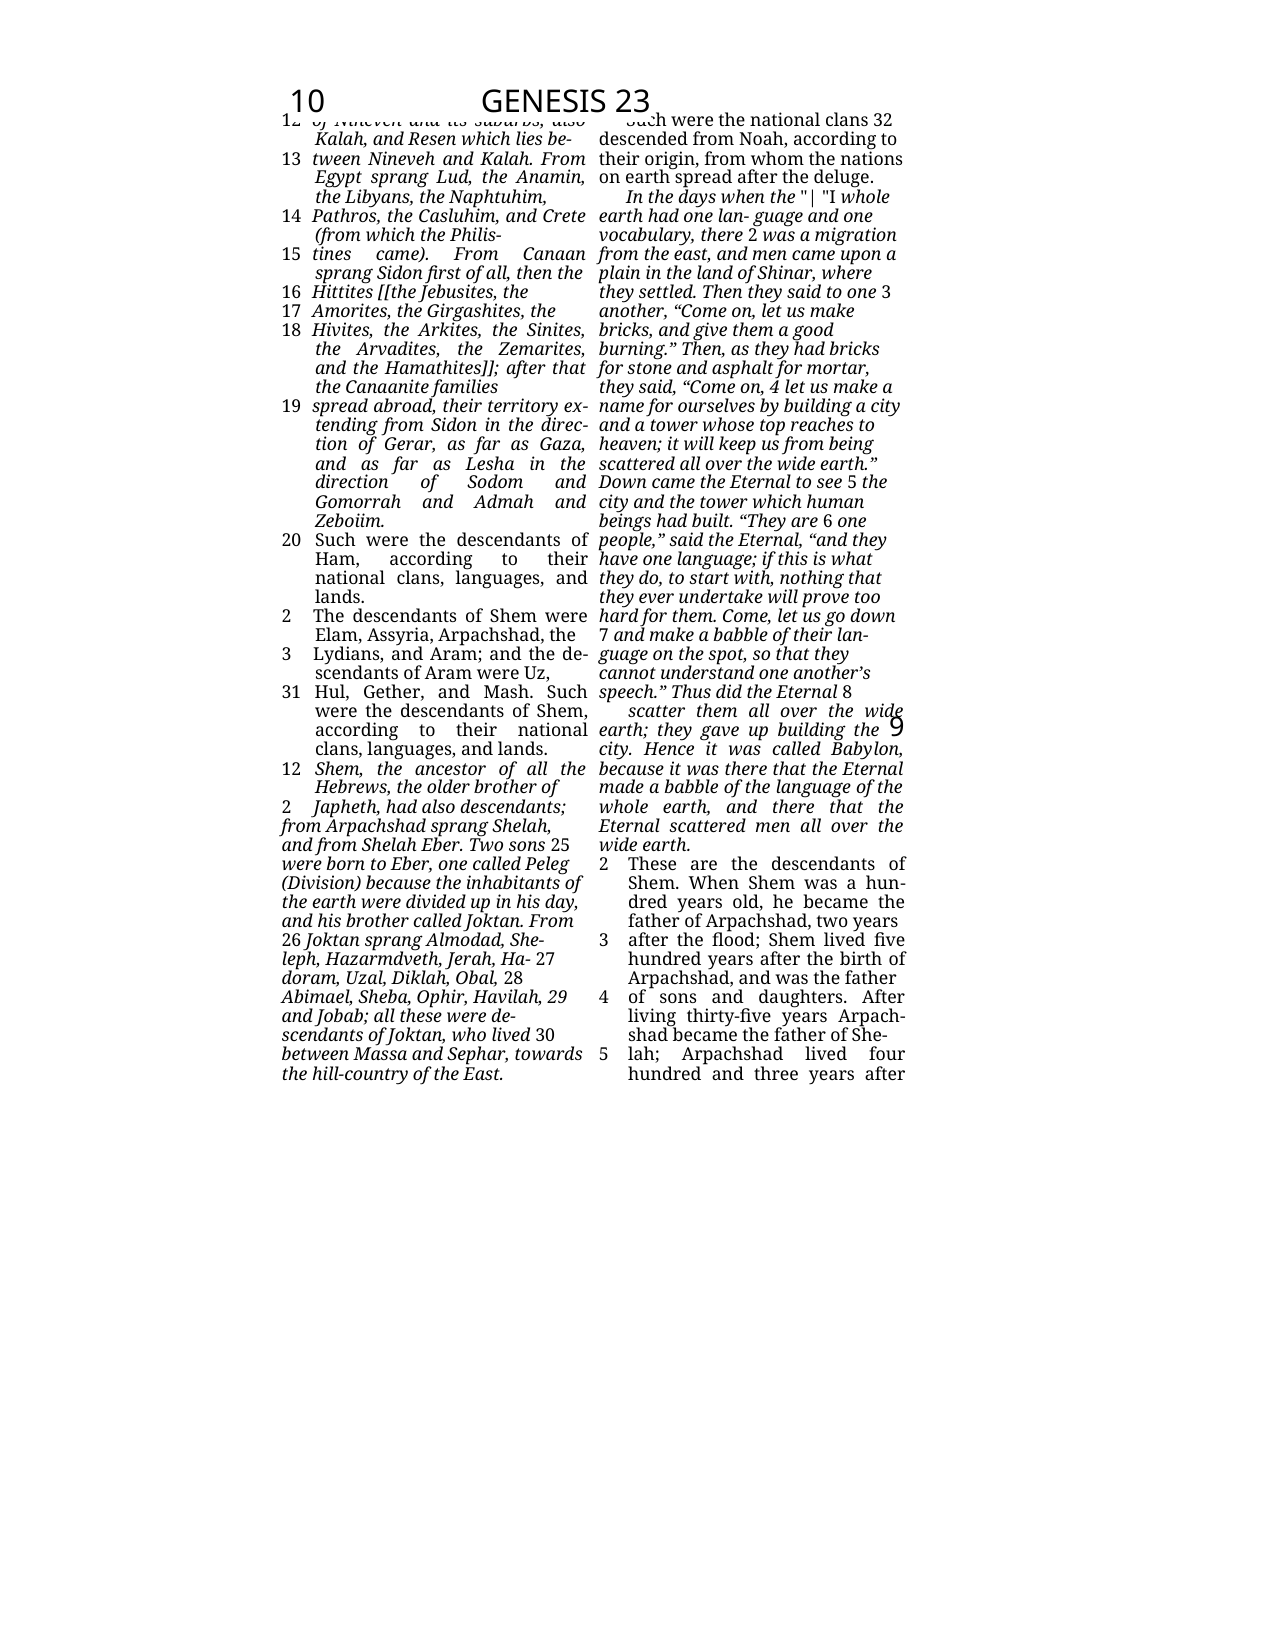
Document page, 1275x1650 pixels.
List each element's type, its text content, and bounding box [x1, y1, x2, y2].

list lah; Arpachshad lived four hundred and three years after the birth of Shelah, and was the father of sons and daughters. [599, 1046, 906, 1084]
list Pathros, the Casluhim, and Crete (from which the Philis- [281, 207, 588, 245]
list Japheth, had also descendants; [281, 798, 588, 817]
list Hittites [[the Jebusites, the [281, 283, 588, 302]
text Down came the Eternal to see 5 the city and the tower which hu­man beings had built. “They are 6 one people,” said the Eternal, “and they have one language; if this is what they do, to start with, nothing that they ever un­dertake will prove too hard for them. Come, let us go down 7 and make a babble of their lan­guage on the spot, so that they cannot understand one another’s speech.” Thus did the Eternal 8 [599, 474, 906, 702]
list Lydians, and Aram; and the de­scendants of Aram were Uz, [281, 645, 588, 683]
list The descendants of Shem were Elam, Assyria, Arpachshad, the [281, 607, 588, 645]
list Shem, the ancestor of all the Hebrews, the older brother of [281, 760, 588, 798]
list Hivites, the Arkites, the Sinites, the Arvadites, the Zemarites, and the Hamathites]]; after that the Canaanite families [281, 321, 588, 397]
list spread abroad, their territory ex­tending from Sidon in the direc­tion of Gerar, as far as Gaza, and as far as Lesha in the direction of Sodom and Gomorrah and Admah and Zeboiim. [281, 397, 588, 531]
text In the days when the "| "I whole earth had one lan- guage and one vocabulary, there 2 was a migration from the east, and men came upon a plain in the land of Shinar, where they settled. Then they said to one 3 another, “Come on, let us make bricks, and give them a good burning.” Then, as they had bricks for stone and asphalt for mortar, they said, “Come on, 4 let us make a name for ourselves by building a city and a tower whose top reaches to heaven; it will keep us from being scattered all over the wide earth.” [599, 188, 906, 474]
list Amorites, the Girgashites, the [281, 302, 588, 321]
text scatter them all over the wide earth; they gave up building the 9 city. Hence it was called Baby­lon, because it was there that the Eternal made a babble of the language of the whole earth, and there that the Eternal scattered men all over the wide earth. [599, 702, 906, 855]
list of sons and daughters. After living thirty-five years Arpach­shad became the father of She- [599, 988, 906, 1046]
text from Arpachshad sprang Shelah, and from Shelah Eber. Two sons 25 were born to Eber, one called Peleg (Division) because the in­habitants of the earth were di­vided up in his day, and his brother called Joktan. From 26 Joktan sprang Almodad, She- leph, Hazarmdveth, Jerah, Ha- 27 doram, Uzal, Diklah, Obal, 28 Abimael, Sheba, Ophir, Havilah, 29 and Jobab; all these were de­scendants of Joktan, who lived 30 between Massa and Sephar, to­wards the hill-country of the East. [281, 817, 588, 1084]
list Such were the descendants of Ham, according to their national clans, languages, and lands. [281, 531, 588, 607]
list of Nineveh and its suburbs, also Kalah, and Resen which lies be- [281, 112, 588, 150]
text 31 Hul, Gether, and Mash. Such were the descendants of Shem, according to their national clans, languages, and lands. [281, 683, 588, 760]
list after the flood; Shem lived five hundred years after the birth of Arpachshad, and was the father [599, 931, 906, 988]
list tween Nineveh and Kalah. From Egypt sprang Lud, the Anamin, the Libyans, the Naphtuhim, [281, 150, 588, 207]
list tines came). From Canaan sprang Sidon first of all, then the [281, 245, 588, 283]
text Such were the national clans 32 descended from Noah, according to their origin, from whom the nations on earth spread after the deluge. [599, 112, 906, 188]
list These are the descendants of Shem. When Shem was a hun­dred years old, he became the father of Arpachshad, two years [599, 855, 906, 931]
